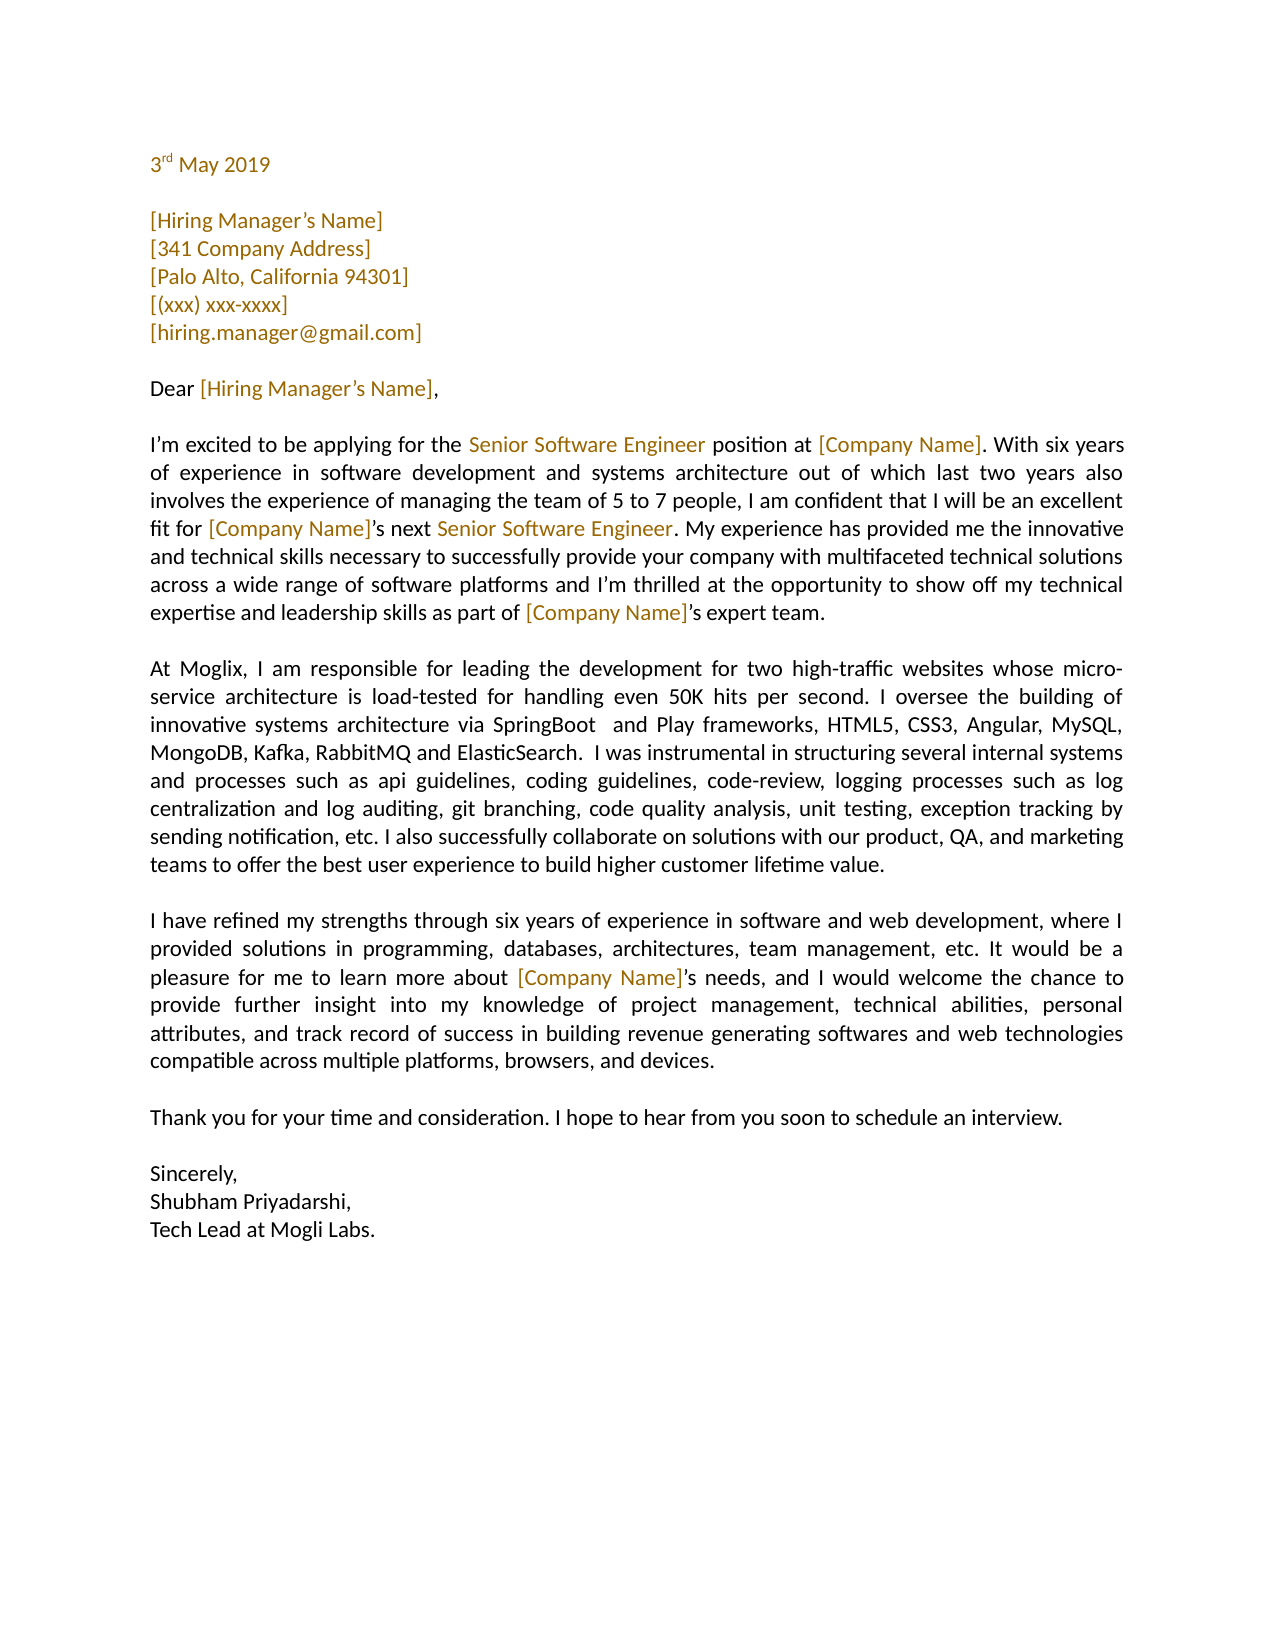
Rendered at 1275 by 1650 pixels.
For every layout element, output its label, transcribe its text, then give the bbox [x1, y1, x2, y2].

text I’m excited to be applying for the Senior Software Engineer position at [Company Name]. With six years of experience in software development and systems architecture out of which last two years also involves the experience of managing the team of 5 to 7 people, I am confident that I will be an excellent fit for [Company Name]’s next Senior Software Engineer. My experience has provided me the innovative and technical skills necessary to successfully provide your company with multifaceted technical solutions across a wide range of software platforms and I’m thrilled at the opportunity to show off my technical expertise and leadership skills as part of [Company Name]’s expert team. [150, 430, 1125, 626]
text [Hiring Manager’s Name] [150, 206, 1125, 234]
text 3rd May 2019 [150, 150, 1125, 178]
text [hiring.manager@gmail.com] [150, 318, 1125, 346]
text [(xxx) xxx-xxxx] [150, 290, 1125, 318]
text [341 Company Address] [150, 234, 1125, 262]
text Thank you for your time and consideration. I hope to hear from you soon to schedule an interview. [150, 1103, 1125, 1131]
text I have refined my strengths through six years of experience in software and web development, where I provided solutions in programming, databases, architectures, team management, etc. It would be a pleasure for me to learn more about [Company Name]’s needs, and I would welcome the chance to provide further insight into my knowledge of project management, technical abilities, personal attributes, and track record of success in building revenue generating softwares and web technologies compatible across multiple platforms, browsers, and devices. [150, 907, 1125, 1075]
text Sincerely, [150, 1159, 1125, 1187]
text [Palo Alto, California 94301] [150, 262, 1125, 290]
text Shubham Priyadarshi, [150, 1187, 1125, 1215]
text At Moglix, I am responsible for leading the development for two high-traffic websites whose micro-service architecture is load-tested for handling even 50K hits per second. I oversee the building of innovative systems architecture via SpringBoot and Play frameworks, HTML5, CSS3, Angular, MySQL, MongoDB, Kafka, RabbitMQ and ElasticSearch. I was instrumental in structuring several internal systems and processes such as api guidelines, coding guidelines, code-review, logging processes such as log centralization and log auditing, git branching, code quality analysis, unit testing, exception tracking by sending notification, etc. I also successfully collaborate on solutions with our product, QA, and marketing teams to offer the best user experience to build higher customer lifetime value. [150, 654, 1125, 878]
text Dear [Hiring Manager’s Name], [150, 374, 1125, 402]
text Tech Lead at Mogli Labs. [150, 1215, 1125, 1243]
